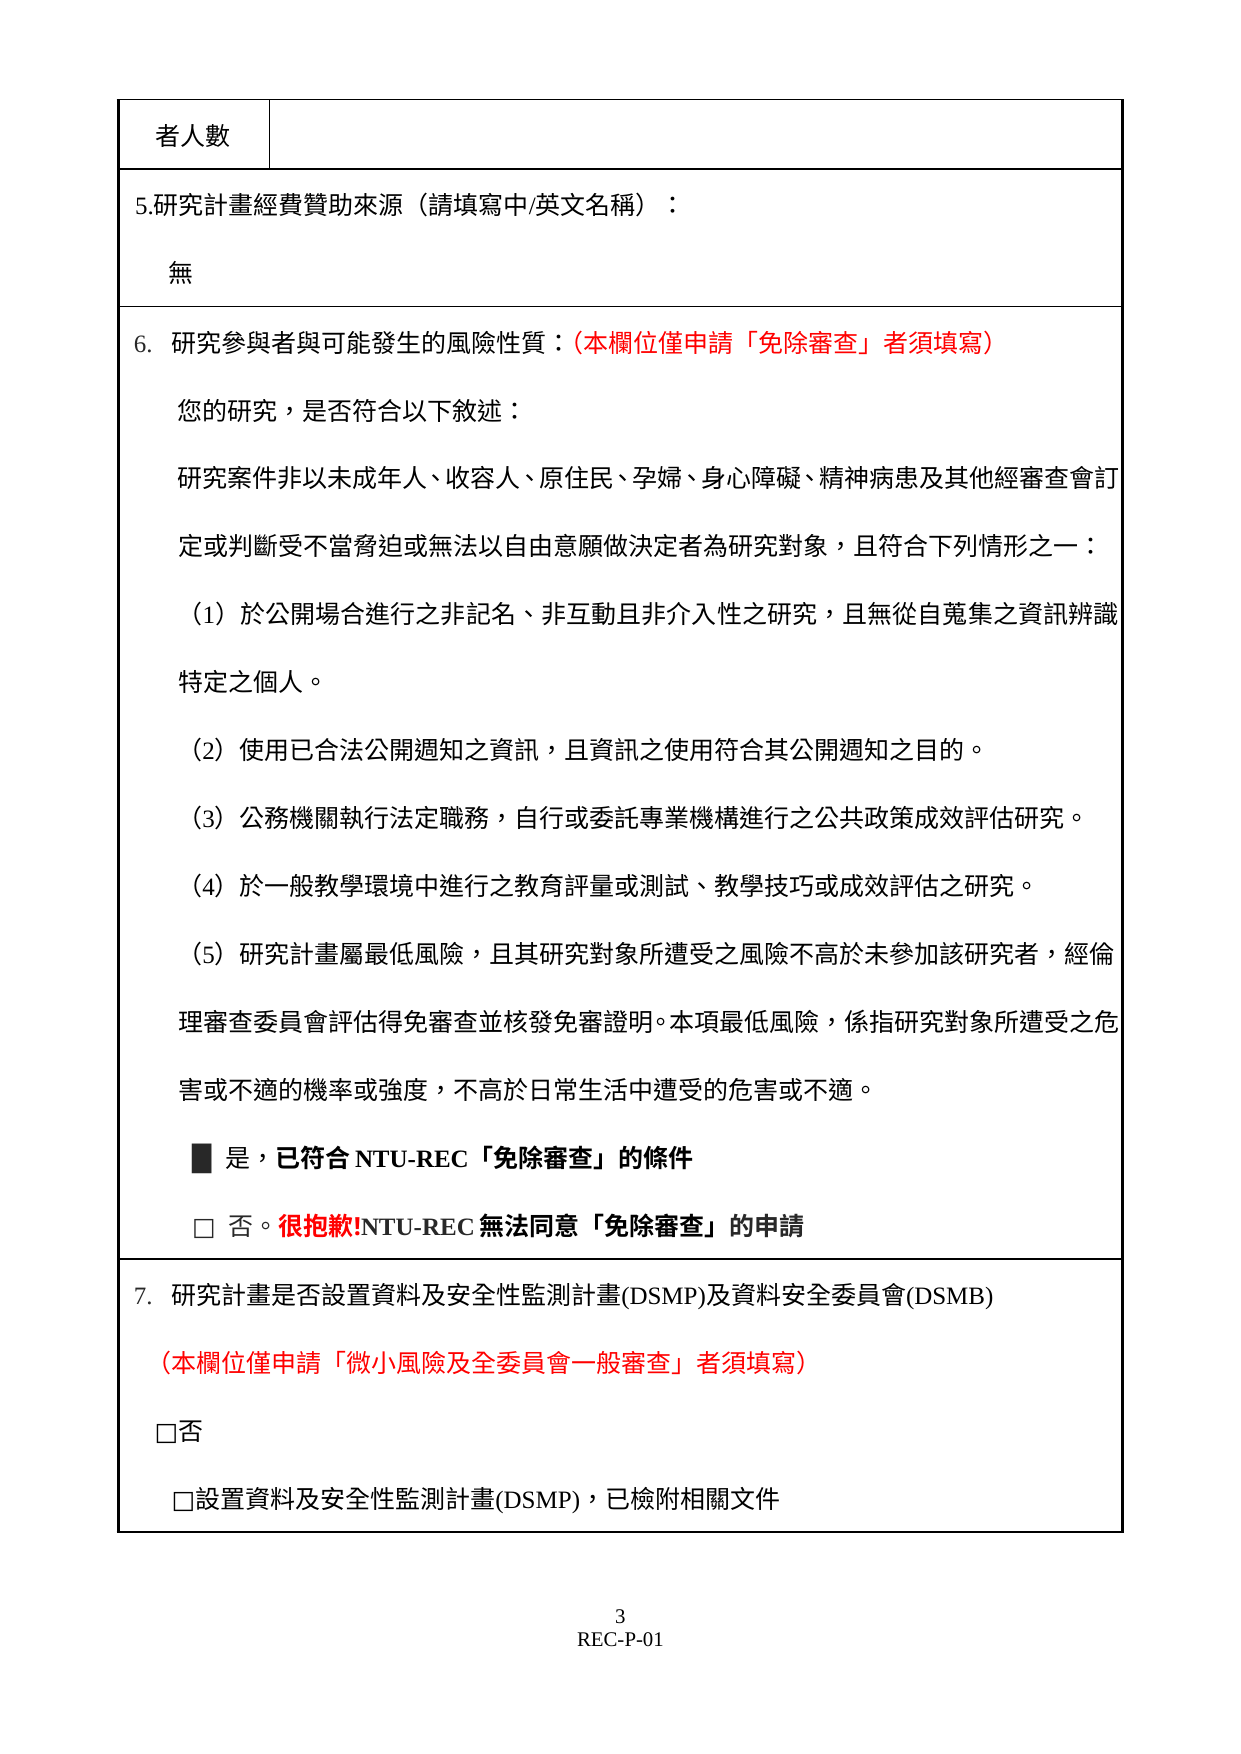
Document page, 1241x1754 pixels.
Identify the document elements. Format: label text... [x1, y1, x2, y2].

table_cell 研究參與者與可能發生的風險性質：（本欄位僅申請「免除審查」者須填寫） 您的研究，是否符合以下敘述： 研究案件非以未成年人、收容人、原住民、孕婦、身心障礙、精神病患及其他經審查會訂定或判斷受不當脅迫或無法以自由意願做決定者為研究對象，且符合下列情形之一： （1）於公開場合進行之非記名、非互動且非介入性之研究，且無從自蒐集之資訊辨識特定之個人。 （2）使用已合法公開週知之資訊，且資訊之使用符合其公開週知之目的。 （3）公務機關執行法定職務，自行或委託專業機構進行之公共政策成效評估研究。 （4）於一般教學環境中進行之教育評量或測試、教學技巧或成效評估之研究。 （5）研究計畫屬最低風險，且其研究對象所遭受之風險不高於未參加該研究者，經倫理審查委員會評估得免審查並核發免審證明。本項最低風險，係指研究對象所遭受之危害或不適的機率或強度，不高於日常生活中遭受的危害或不適。 █ 是，已符合NTU-REC「免除審查」的條件 □ 否。很抱歉!NTU-REC無法同意「免除審查」的申請 [120, 307, 1121, 1258]
table_cell 5.研究計畫經費贊助來源（請填寫中/英文名稱）： 無 [120, 170, 1121, 306]
table_cell [270, 100, 1121, 168]
table_cell 研究參與者人數 [120, 100, 269, 168]
table_cell 研究計畫是否設置資料及安全性監測計畫(DSMP)及資料安全委員會(DSMB) （本欄位僅申請「微小風險及全委員會一般審查」者須填寫） □否 □設置資料及安全性監測計畫(DSMP)，已檢附相關文件 [120, 1260, 1121, 1531]
